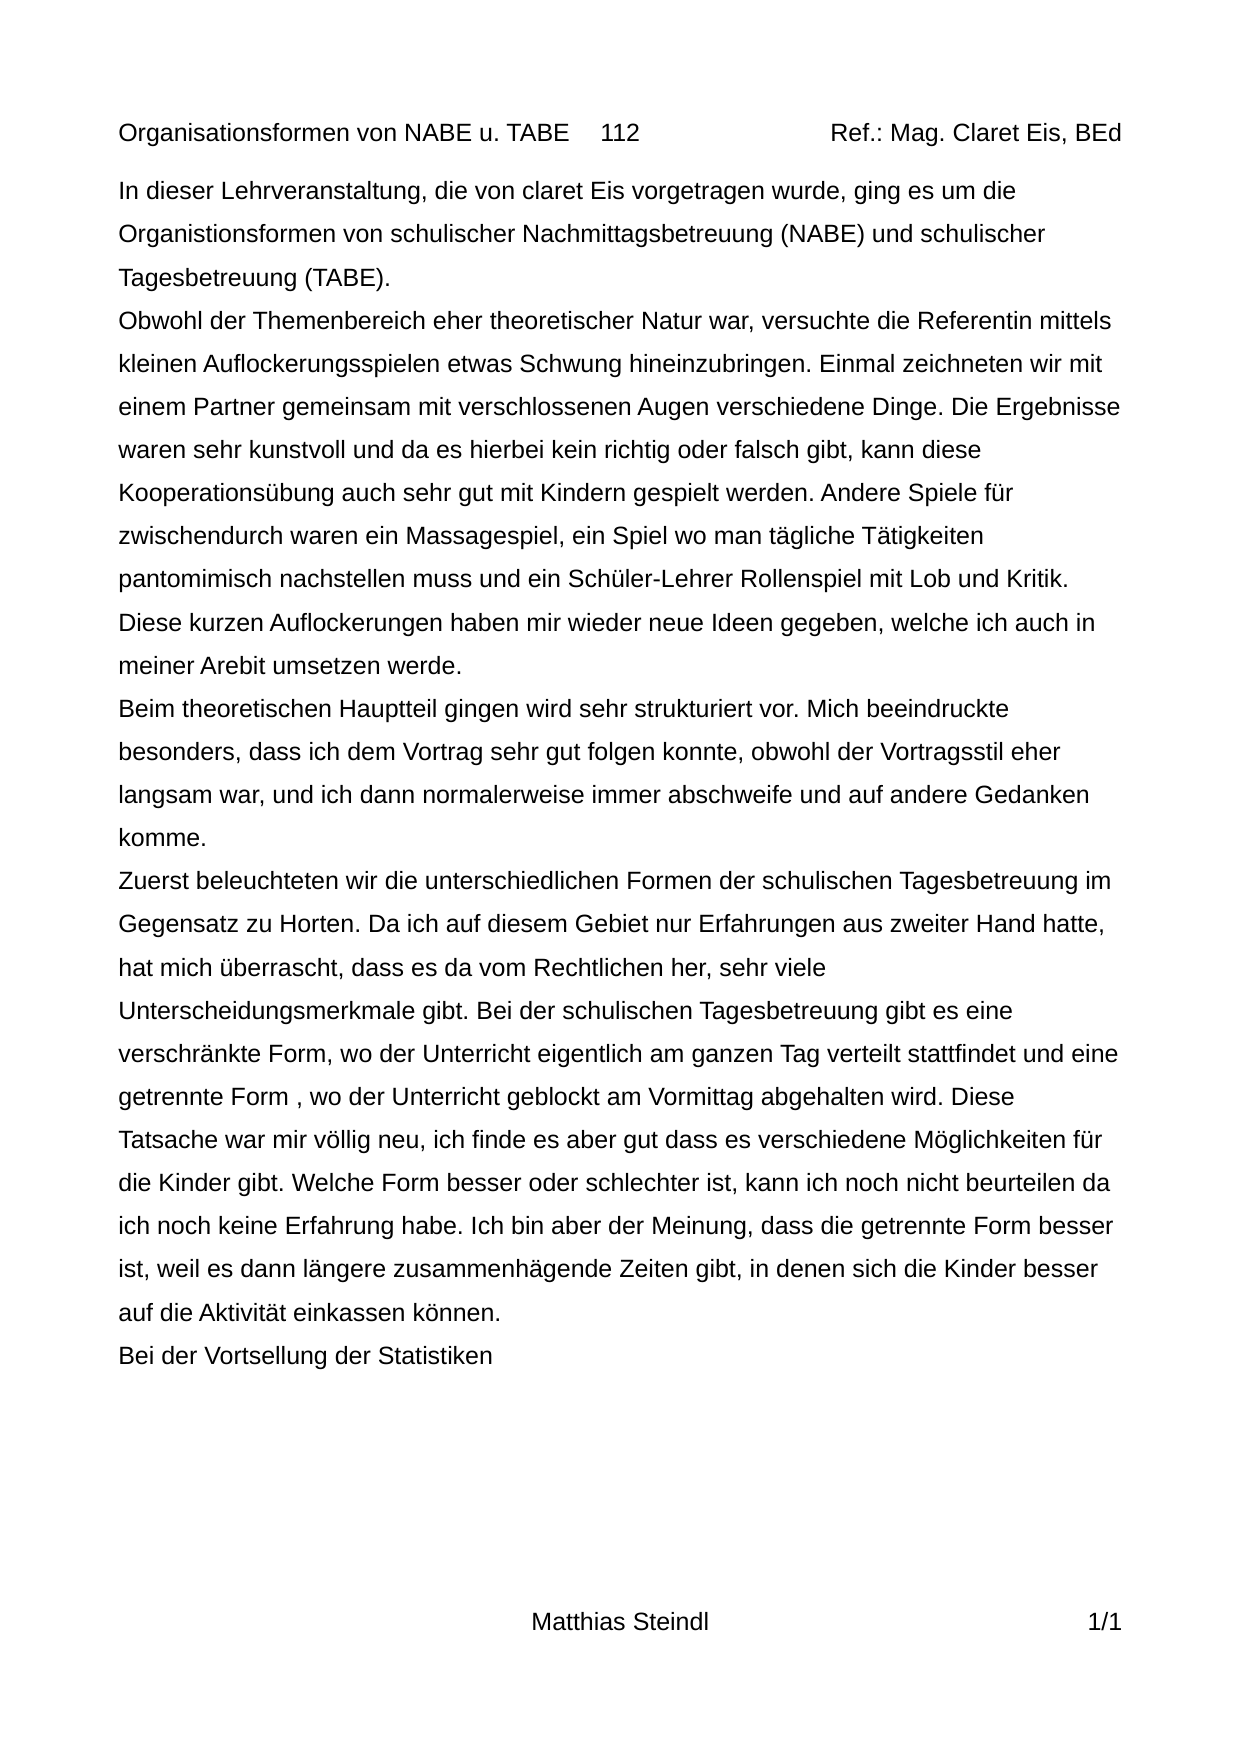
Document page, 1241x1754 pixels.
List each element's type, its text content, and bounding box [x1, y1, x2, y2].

text Obwohl der Themenbereich eher theoretischer Natur war, versuchte die Referentin mittels kleinen Auflockerungsspielen etwas Schwung hineinzubringen. Einmal zeichneten wir mit einem Partner gemeinsam mit verschlossenen Augen verschiedene Dinge. Die Ergebnisse waren sehr kunstvoll und da es hierbei kein richtig oder falsch gibt, kann diese Kooperationsübung auch sehr gut mit Kindern gespielt werden. Andere Spiele für zwischendurch waren ein Massagespiel, ein Spiel wo man tägliche Tätigkeiten pantomimisch nachstellen muss und ein Schüler-Lehrer Rollenspiel mit Lob und Kritik. Diese kurzen Auflockerungen haben mir wieder neue Ideen gegeben, welche ich auch in meiner Arebit umsetzen werde. [118, 306, 1122, 679]
text Bei der Vortsellung der Statistiken [118, 1341, 1122, 1369]
text Beim theoretischen Hauptteil gingen wird sehr strukturiert vor. Mich beeindruckte besonders, dass ich dem Vortrag sehr gut folgen konnte, obwohl der Vortragsstil eher langsam war, und ich dann normalerweise immer abschweife und auf andere Gedanken komme. [118, 694, 1122, 852]
text Zuerst beleuchteten wir die unterschiedlichen Formen der schulischen Tagesbetreuung im Gegensatz zu Horten. Da ich auf diesem Gebiet nur Erfahrungen aus zweiter Hand hatte, hat mich überrascht, dass es da vom Rechtlichen her, sehr viele Unterscheidungsmerkmale gibt. Bei der schulischen Tagesbetreuung gibt es eine verschränkte Form, wo der Unterricht eigentlich am ganzen Tag verteilt stattfindet und eine getrennte Form , wo der Unterricht geblockt am Vormittag abgehalten wird. Diese Tatsache war mir völlig neu, ich finde es aber gut dass es verschiedene Möglichkeiten für die Kinder gibt. Welche Form besser oder schlechter ist, kann ich noch nicht beurteilen da ich noch keine Erfahrung habe. Ich bin aber der Meinung, dass die getrennte Form besser ist, weil es dann längere zusammenhägende Zeiten gibt, in denen sich die Kinder besser auf die Aktivität einkassen können. [118, 866, 1122, 1326]
text In dieser Lehrveranstaltung, die von claret Eis vorgetragen wurde, ging es um die Organistionsformen von schulischer Nachmittagsbetreuung (NABE) und schulischer Tagesbetreuung (TABE). [118, 176, 1122, 291]
